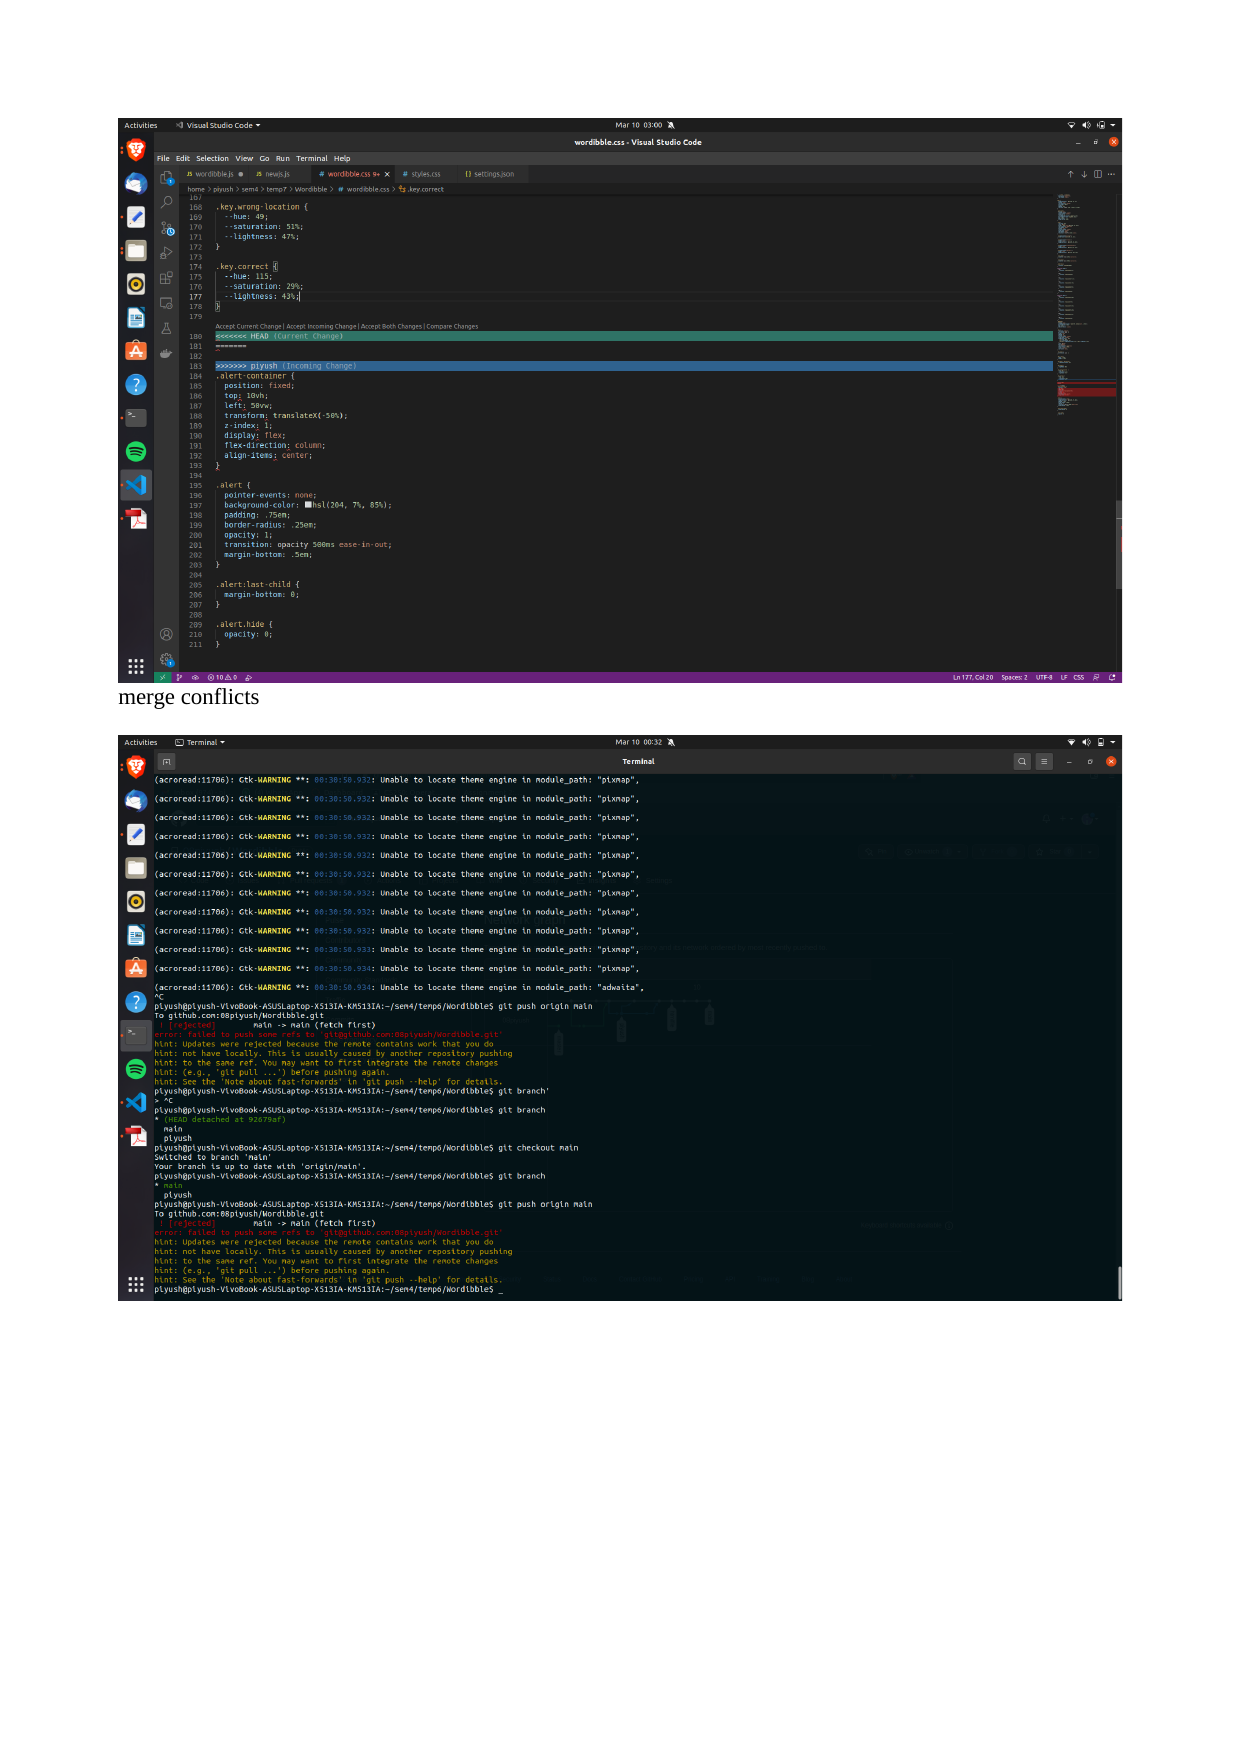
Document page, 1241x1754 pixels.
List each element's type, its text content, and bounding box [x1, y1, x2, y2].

text merge conflicts [118, 683, 1122, 709]
picture [118, 118, 1123, 683]
picture [118, 735, 1123, 1301]
